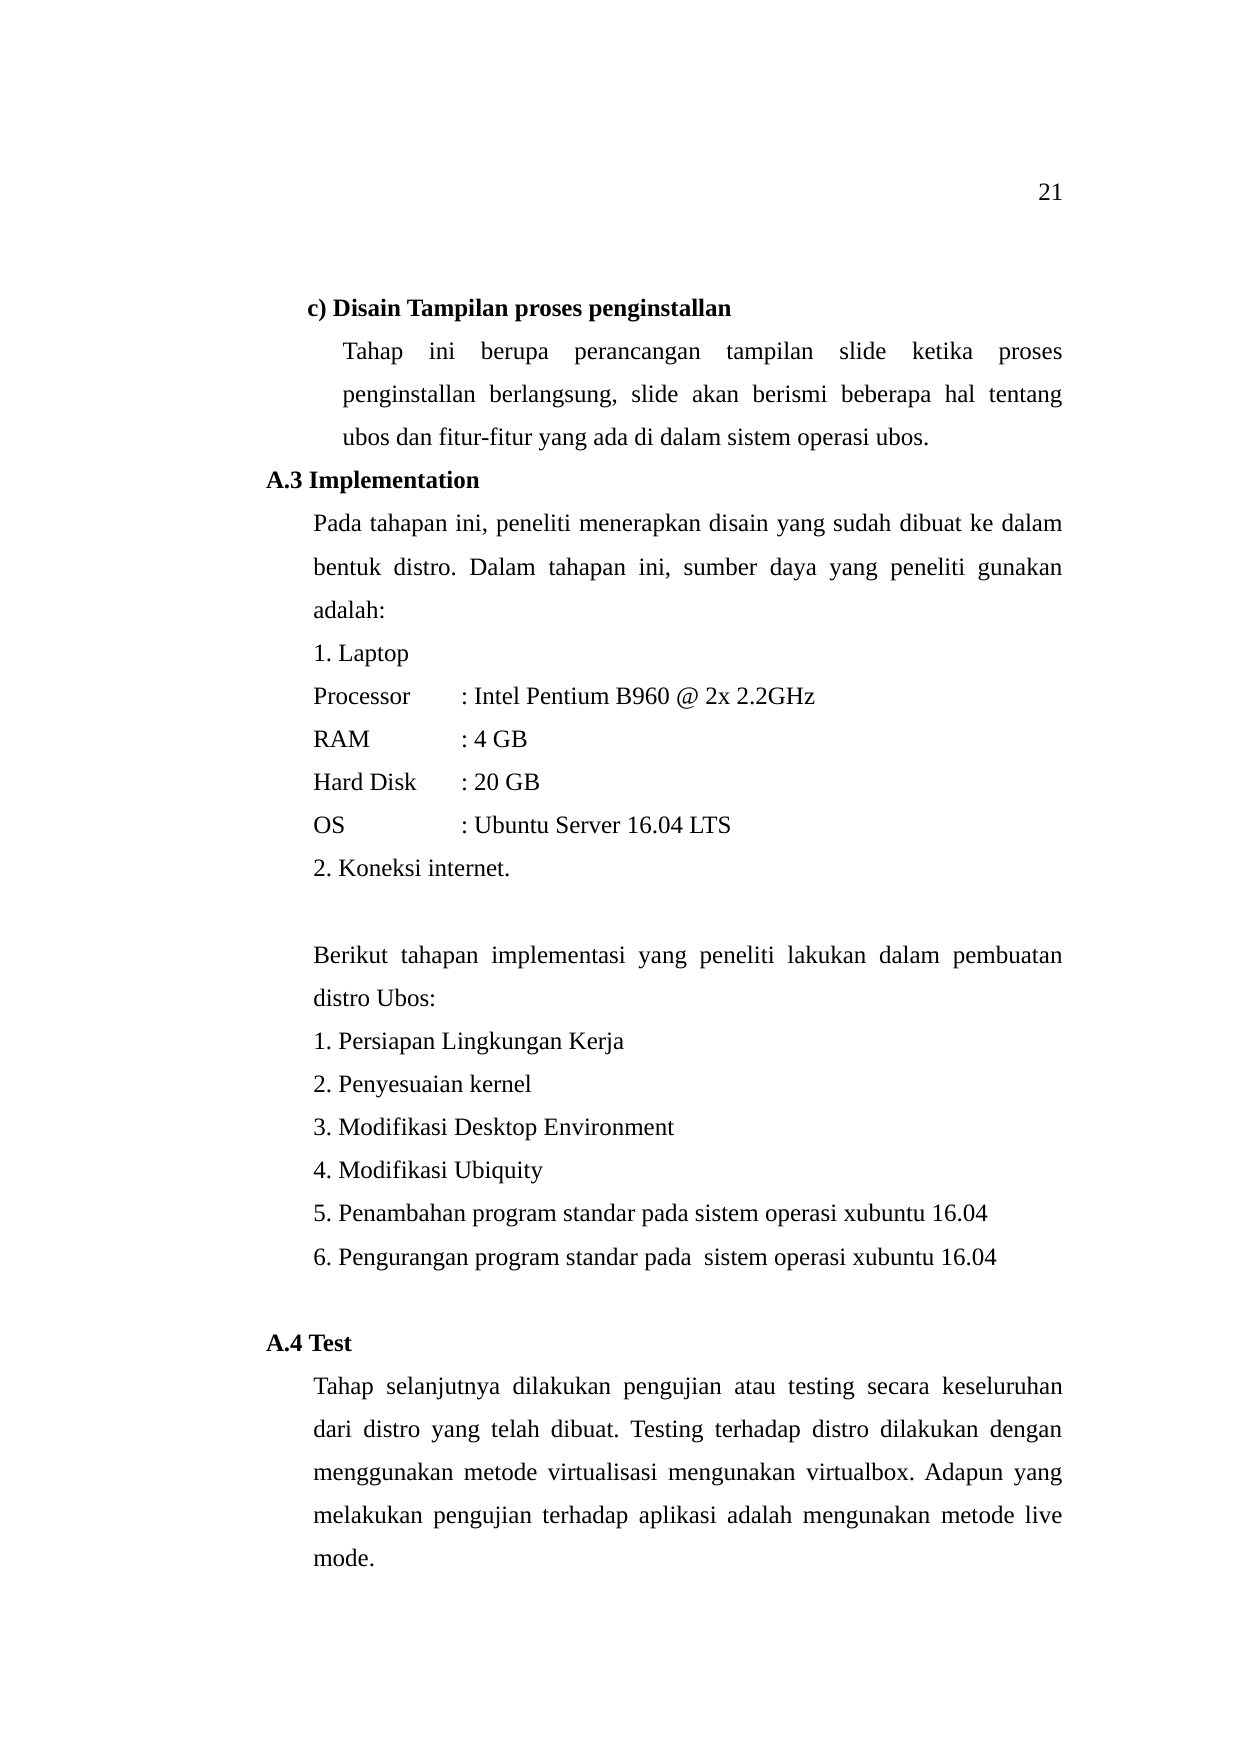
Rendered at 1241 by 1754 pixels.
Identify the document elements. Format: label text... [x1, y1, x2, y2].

text 6. Pengurangan program standar pada sistem operasi xubuntu 16.04 [313, 1242, 1063, 1270]
text Berikut tahapan implementasi yang peneliti lakukan dalam pembuatan distro Ubos: [313, 940, 1063, 1012]
text 5. Penambahan program standar pada sistem operasi xubuntu 16.04 [313, 1198, 1063, 1227]
text OS : Ubuntu Server 16.04 LTS [313, 810, 1063, 839]
text Processor : Intel Pentium B960 @ 2x 2.2GHz [313, 681, 1063, 710]
text 4. Modifikasi Ubiquity [313, 1155, 1063, 1184]
text Pada tahapan ini, peneliti menerapkan disain yang sudah dibuat ke dalam bentuk distro. Dalam tahapan ini, sumber daya yang peneliti gunakan adalah: [313, 508, 1063, 623]
text Tahap ini berupa perancangan tampilan slide ketika proses penginstallan berlangsung, slide akan berismi beberapa hal tentang ubos dan fitur-fitur yang ada di dalam sistem operasi ubos. [342, 336, 1063, 451]
text 1. Laptop [313, 638, 1063, 667]
text 1. Persiapan Lingkungan Kerja [313, 1026, 1063, 1055]
text Tahap selanjutnya dilakukan pengujian atau testing secara keseluruhan dari distro yang telah dibuat. Testing terhadap distro dilakukan dengan menggunakan metode virtualisasi mengunakan virtualbox. Adapun yang melakukan pengujian terhadap aplikasi adalah mengunakan metode live mode. [313, 1371, 1063, 1572]
text A.4 Test [266, 1328, 1063, 1357]
text 3. Modifikasi Desktop Environment [313, 1112, 1063, 1141]
text c) Disain Tampilan proses penginstallan [307, 293, 1063, 322]
text 2. Koneksi internet. [313, 853, 1063, 882]
text A.3 Implementation [266, 465, 1063, 494]
text Hard Disk : 20 GB [313, 767, 1063, 796]
text RAM : 4 GB [313, 724, 1063, 753]
text 2. Penyesuaian kernel [313, 1069, 1063, 1098]
